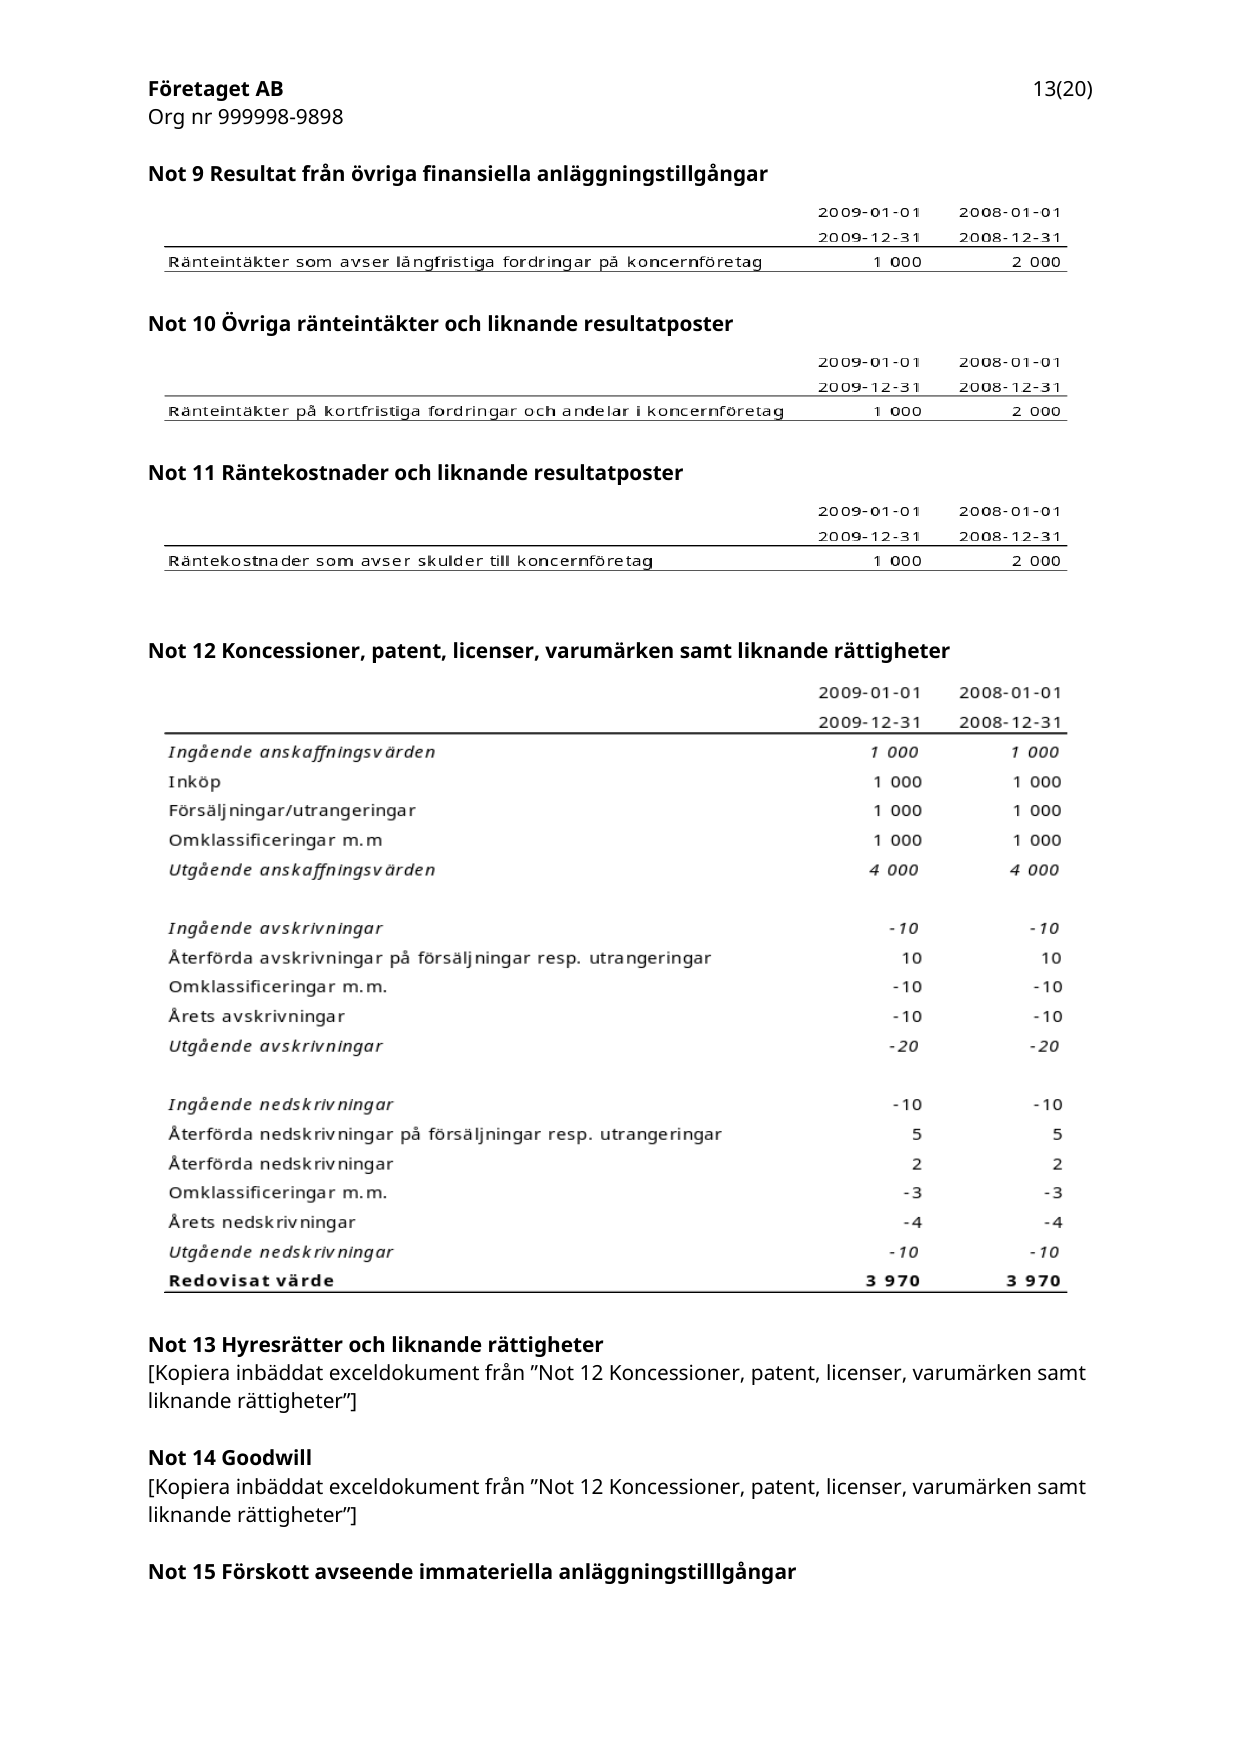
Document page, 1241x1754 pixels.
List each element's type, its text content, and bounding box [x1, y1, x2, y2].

text Not 10 Övriga ränteintäkter och liknande resultatposter Not 11 Räntekostnader och liknande resultatposter [148, 309, 1093, 637]
text Not 12 Koncessioner, patent, licenser, varumärken samt liknande rättigheter Not 13 Hyresrätter och liknande rättigheter [Kopiera inbäddat exceldokument från ”Not 12 Koncessioner, patent, licenser, varumärken samt liknande rättigheter”] Not 14 Goodwill [Kopiera inbäddat exceldokument från ”Not 12 Koncessioner, patent, licenser, varumärken samt liknande rättigheter”] Not 15 Förskott avseende immateriella anläggningstilllgångar [148, 637, 1093, 1586]
text Not 9 Resultat från övriga finansiella anläggningstillgångar [148, 159, 1093, 281]
